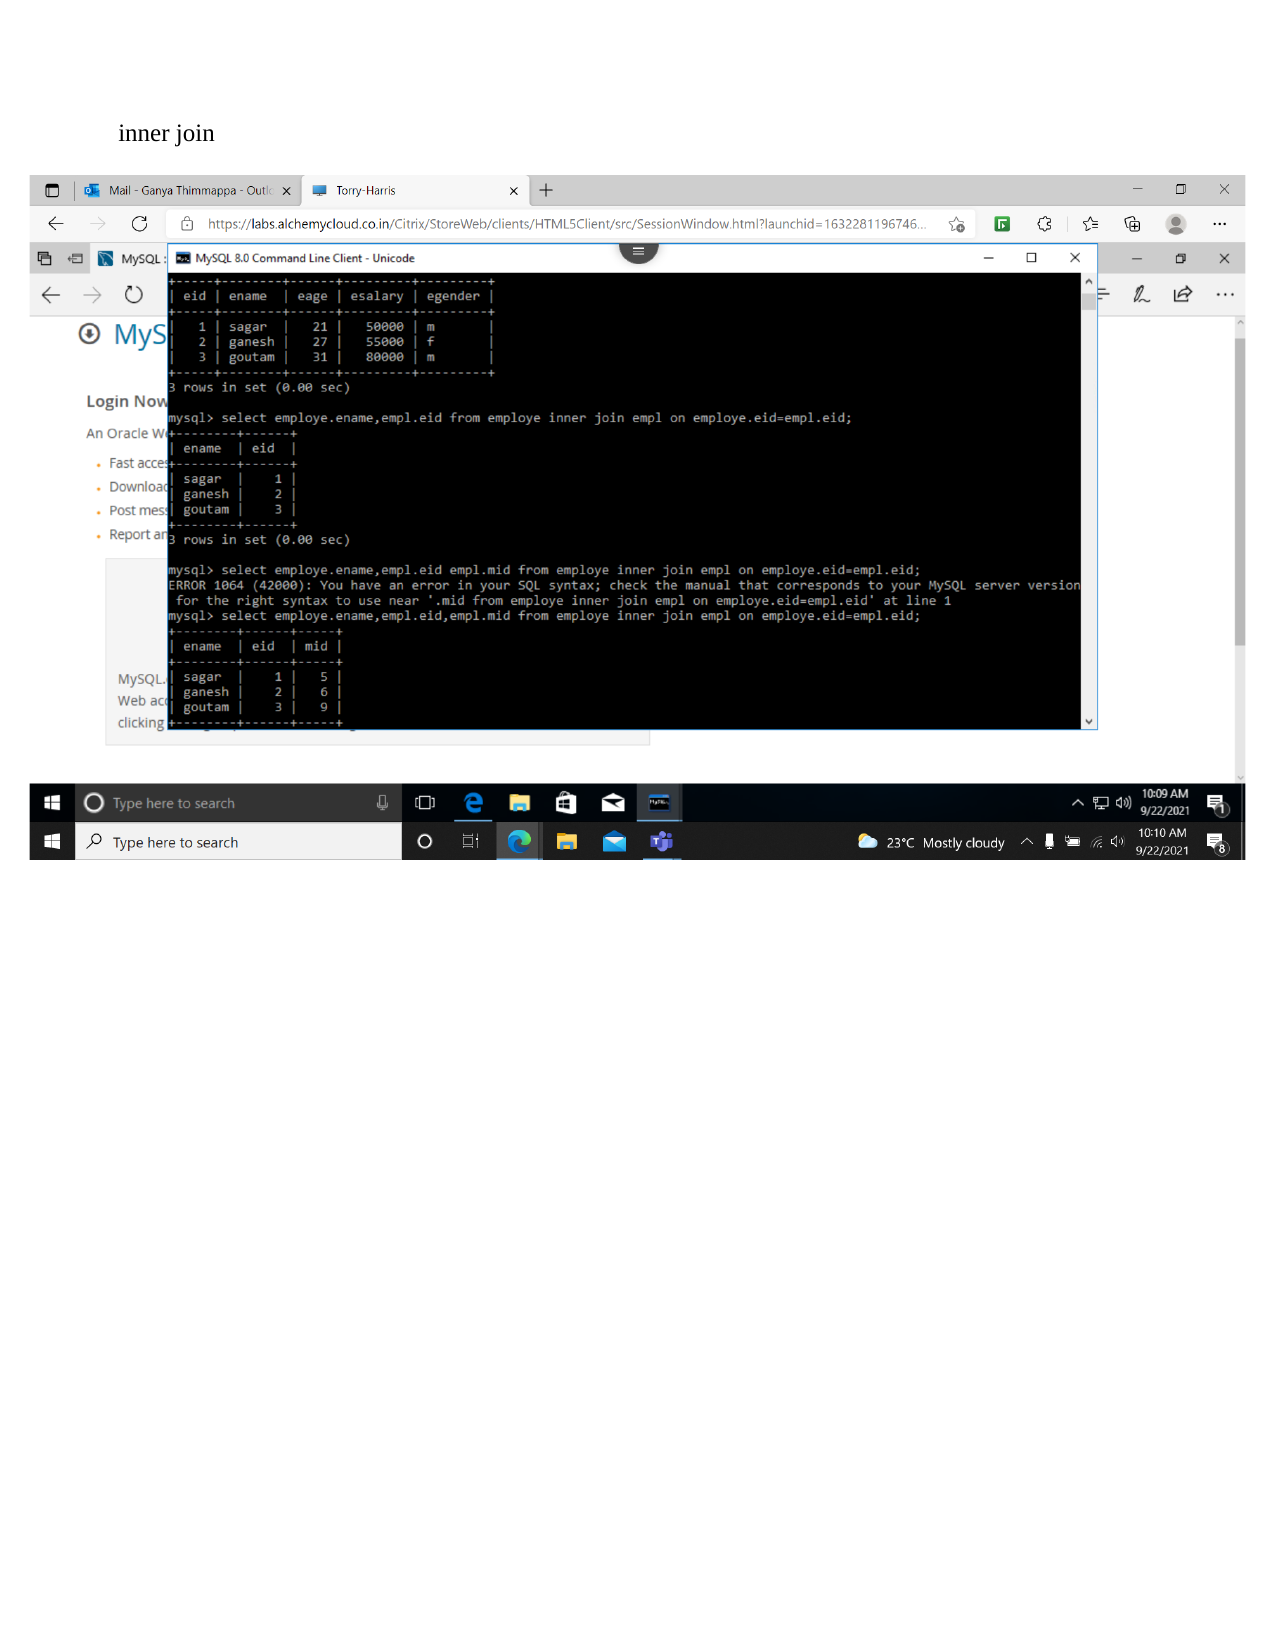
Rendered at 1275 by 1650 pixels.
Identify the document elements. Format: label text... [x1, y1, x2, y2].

text inner join [118, 118, 1157, 147]
picture [29, 175, 1246, 860]
